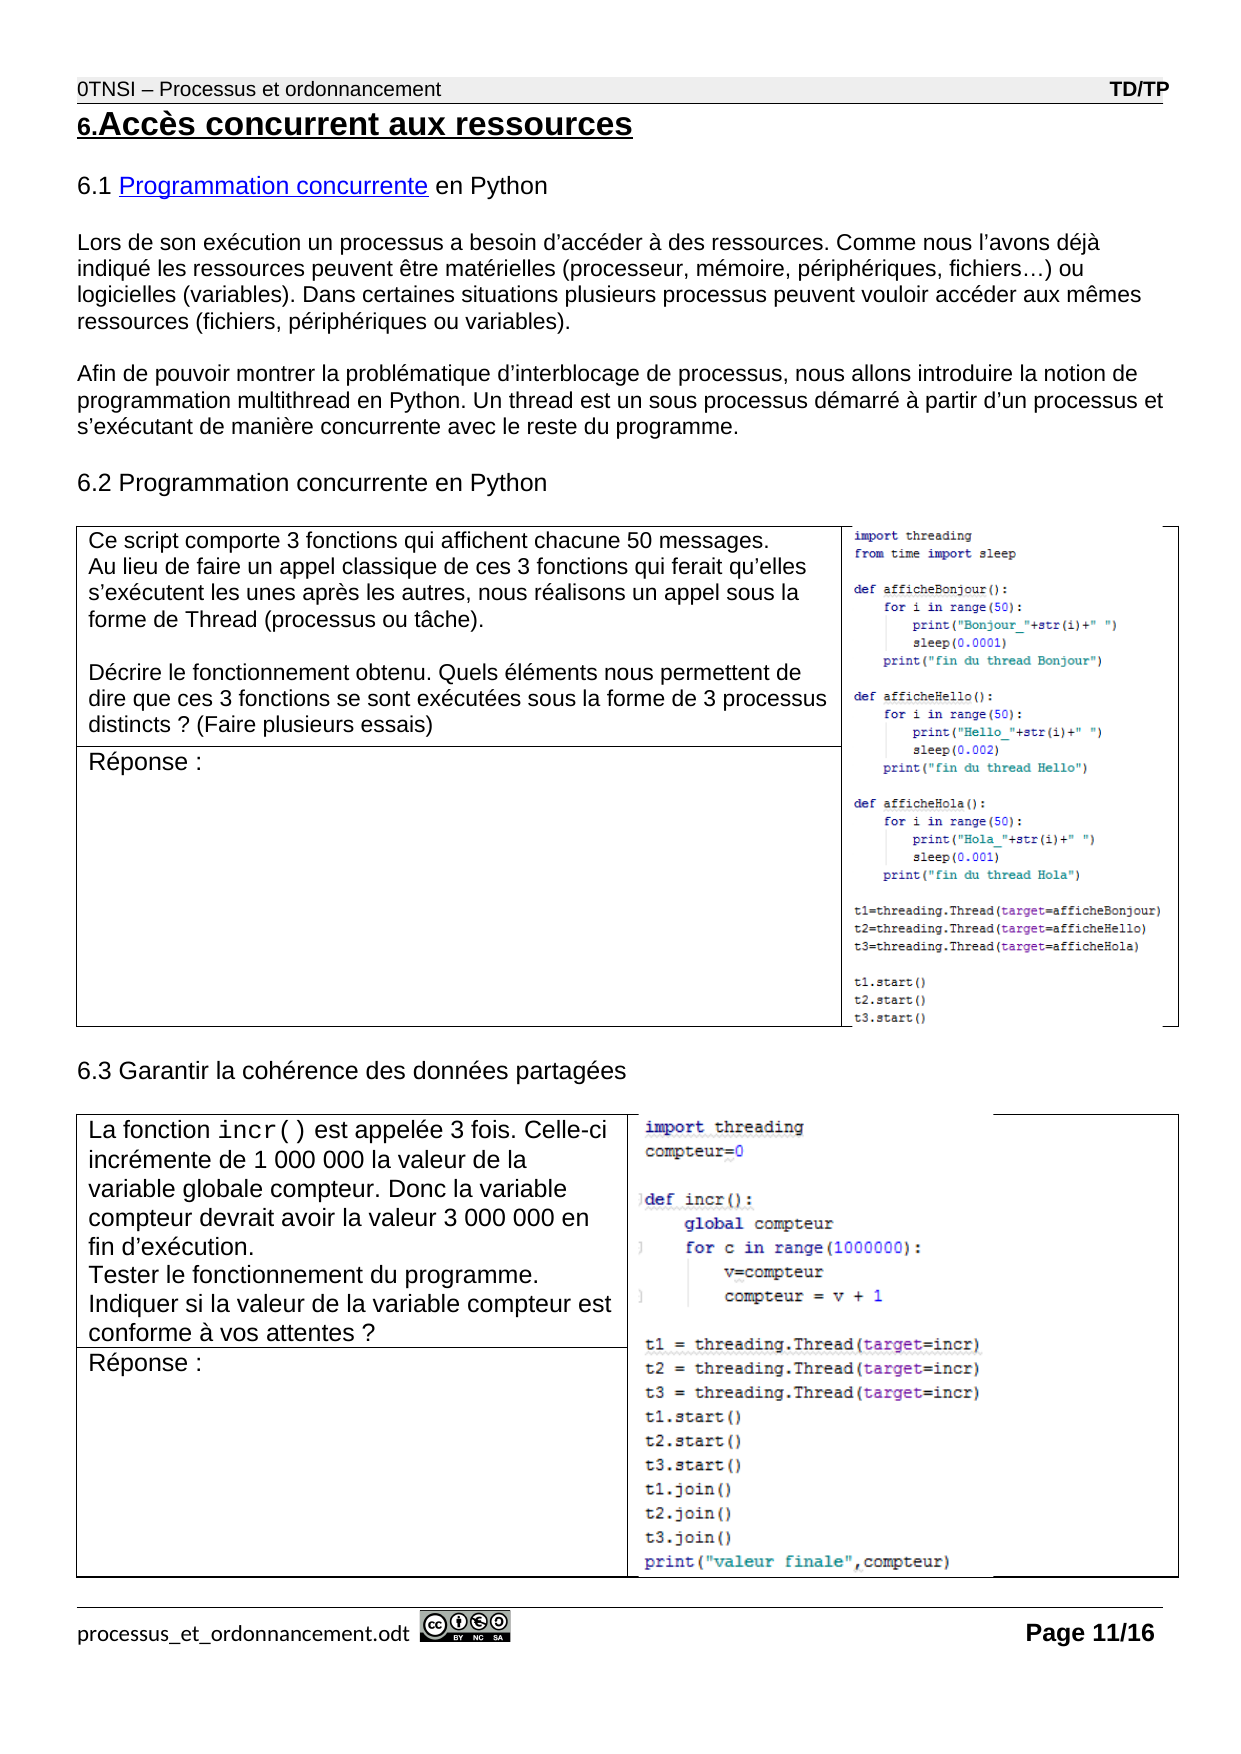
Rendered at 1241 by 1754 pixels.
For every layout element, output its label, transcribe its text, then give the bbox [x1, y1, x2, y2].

table_cell Réponse : [77, 1348, 627, 1576]
table_header La fonction incr() est appelée 3 fois. Celle-ci incrémente de 1 000 000 la valeur de la variable globale compteur. Donc la variable compteur devrait avoir la valeur 3 000 000 en fin d’exécution. Tester le fonctionnement du programme. Indiquer si la valeur de la variable compteur est conforme à vos attentes ? [77, 1115, 627, 1347]
text 6.3 Garantir la cohérence des données partagées [77, 1056, 1163, 1085]
list Accès concurrent aux ressources [77, 104, 1163, 142]
table_cell Réponse : [77, 747, 841, 1026]
table_header [1163, 527, 1178, 1026]
table_header [994, 1115, 1178, 1576]
text Lors de son exécution un processus a besoin d’accéder à des ressources. Comme nous l’avons déjà indiqué les ressources peuvent être matérielles (processeur, mémoire, périphériques, fichiers…) ou logicielles (variables). Dans certaines situations plusieurs processus peuvent vouloir accéder aux mêmes ressources (fichiers, périphériques ou variables). [77, 228, 1163, 334]
text 6.1 Programmation concurrente en Python [77, 171, 1163, 200]
table_header Ce script comporte 3 fonctions qui affichent chacune 50 messages. Au lieu de faire un appel classique de ces 3 fonctions qui ferait qu’elles s’exécutent les unes après les autres, nous réalisons un appel sous la forme de Thread (processus ou tâche). Décrire le fonctionnement obtenu. Quels éléments nous permettent de dire que ces 3 fonctions se sont exécutées sous la forme de 3 processus distincts ? (Faire plusieurs essais) [77, 527, 841, 746]
text 6.2 Programmation concurrente en Python [77, 468, 1163, 497]
table_header [628, 1115, 638, 1576]
picture [419, 1610, 511, 1642]
text Afin de pouvoir montrer la problématique d’interblocage de processus, nous allons introduire la notion de programmation multithread en Python. Un thread est un sous processus démarré à partir d’un processus et s’exécutant de manière concurrente avec le reste du programme. [77, 360, 1163, 439]
table_header [842, 527, 852, 1026]
